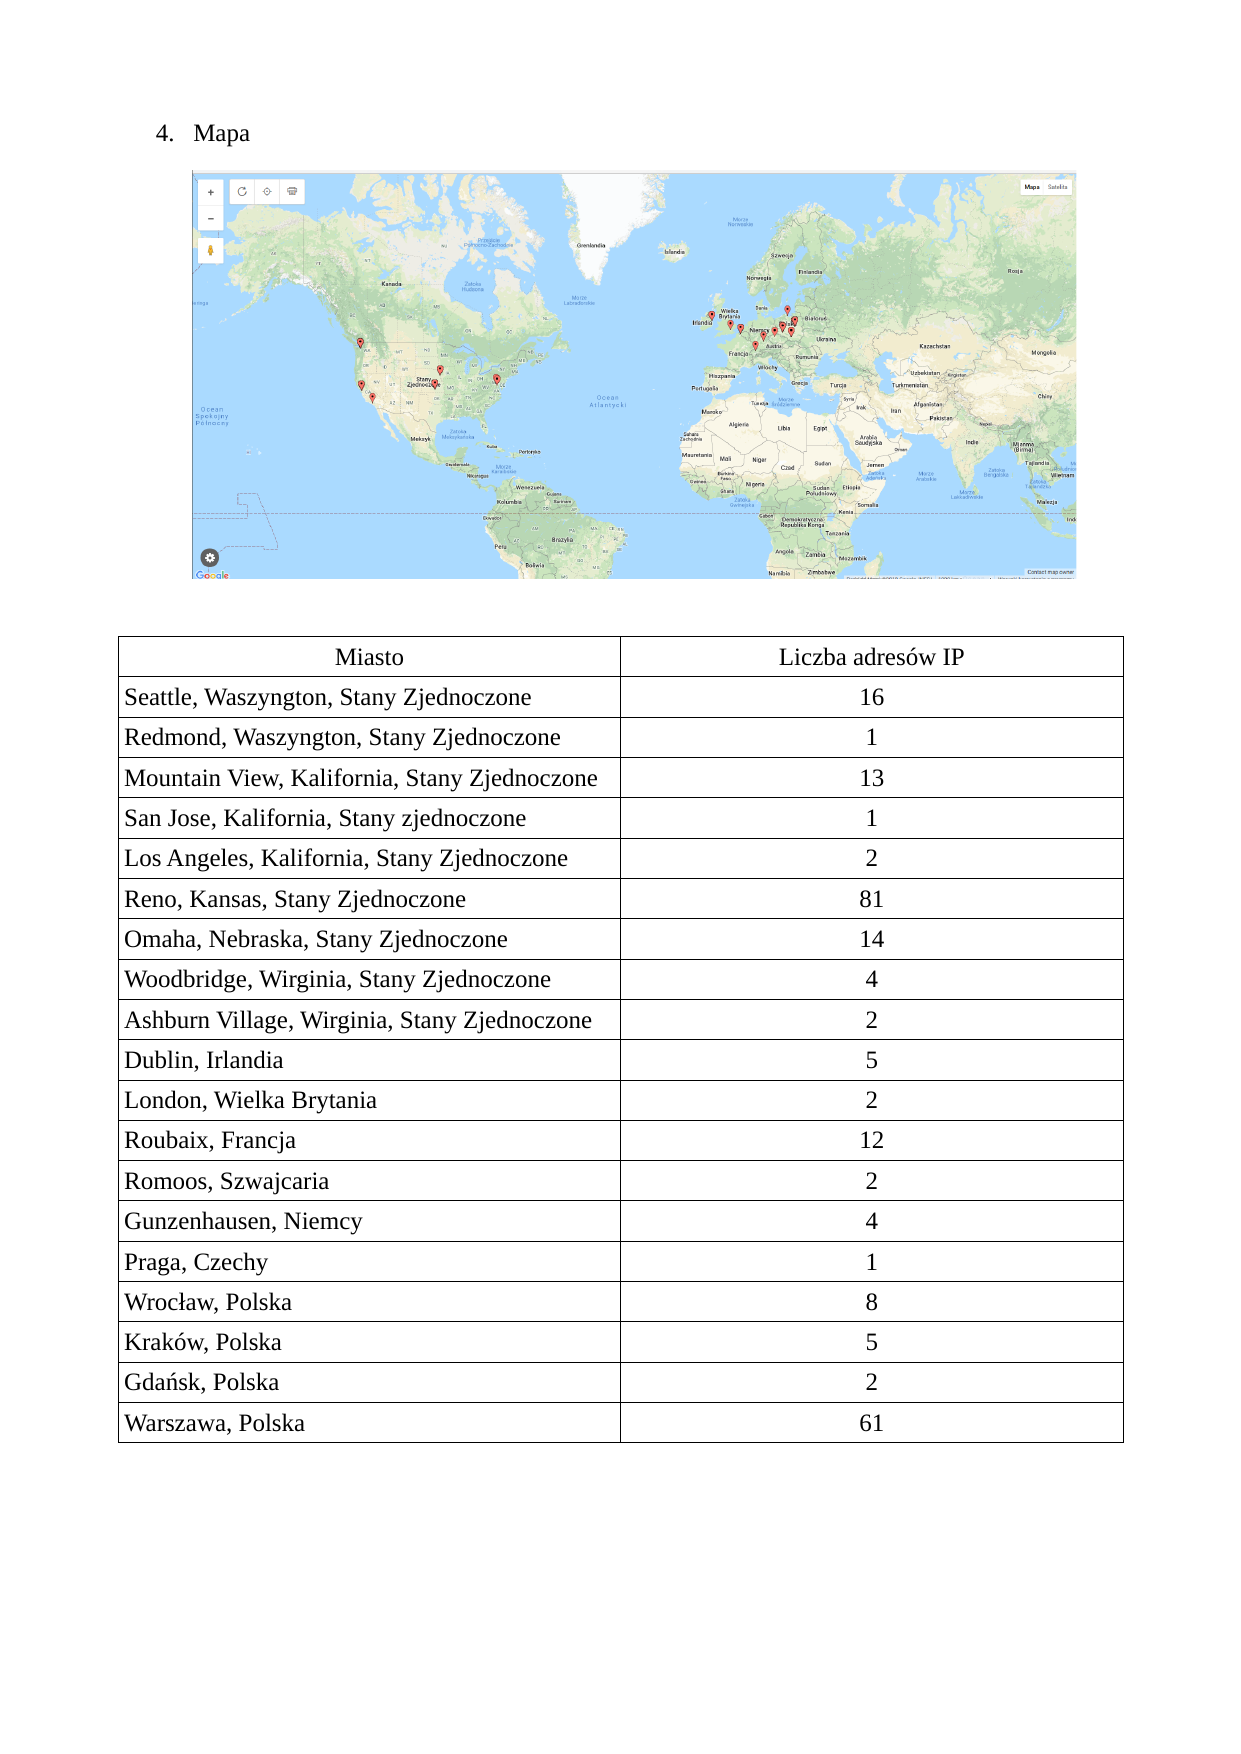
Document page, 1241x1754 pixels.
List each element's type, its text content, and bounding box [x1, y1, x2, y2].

table_cell 4 [621, 1201, 1123, 1241]
table_cell Wrocław, Polska [119, 1282, 620, 1321]
table_cell 1 [621, 1242, 1123, 1281]
table_cell London, Wielka Brytania [119, 1081, 620, 1120]
table_cell 14 [621, 919, 1123, 958]
list Mapa [156, 118, 1123, 147]
table_cell Dublin, Irlandia [119, 1040, 620, 1079]
table_cell 61 [621, 1403, 1123, 1442]
picture [192, 170, 1077, 579]
table_cell Reno, Kansas, Stany Zjednoczone [119, 879, 620, 918]
table_cell 1 [621, 798, 1123, 838]
table_cell Roubaix, Francja [119, 1121, 620, 1160]
table_cell Omaha, Nebraska, Stany Zjednoczone [119, 919, 620, 958]
table_cell 81 [621, 879, 1123, 918]
table_cell Redmond, Waszyngton, Stany Zjednoczone [119, 718, 620, 757]
table_cell 2 [621, 1161, 1123, 1200]
table_cell Mountain View, Kalifornia, Stany Zjednoczone [119, 758, 620, 797]
table_cell Kraków, Polska [119, 1322, 620, 1362]
table_cell Ashburn Village, Wirginia, Stany Zjednoczone [119, 1000, 620, 1039]
table_cell San Jose, Kalifornia, Stany zjednoczone [119, 798, 620, 838]
table_cell Los Angeles, Kalifornia, Stany Zjednoczone [119, 839, 620, 878]
table_cell 12 [621, 1121, 1123, 1160]
table_cell Praga, Czechy [119, 1242, 620, 1281]
table_cell Warszawa, Polska [119, 1403, 620, 1442]
table_header Miasto [119, 637, 620, 676]
table_cell 5 [621, 1040, 1123, 1079]
table_cell 2 [621, 1363, 1123, 1402]
table_cell 1 [621, 718, 1123, 757]
table_cell Gdańsk, Polska [119, 1363, 620, 1402]
table_cell 16 [621, 677, 1123, 717]
table_cell 4 [621, 960, 1123, 999]
table_cell 13 [621, 758, 1123, 797]
table_cell 2 [621, 1081, 1123, 1120]
table_cell Romoos, Szwajcaria [119, 1161, 620, 1200]
table_cell Woodbridge, Wirginia, Stany Zjednoczone [119, 960, 620, 999]
table_cell 8 [621, 1282, 1123, 1321]
table_cell 5 [621, 1322, 1123, 1362]
table_cell Gunzenhausen, Niemcy [119, 1201, 620, 1241]
table_header Liczba adresów IP [621, 637, 1123, 676]
table_cell Seattle, Waszyngton, Stany Zjednoczone [119, 677, 620, 717]
table_cell 2 [621, 839, 1123, 878]
table_cell 2 [621, 1000, 1123, 1039]
